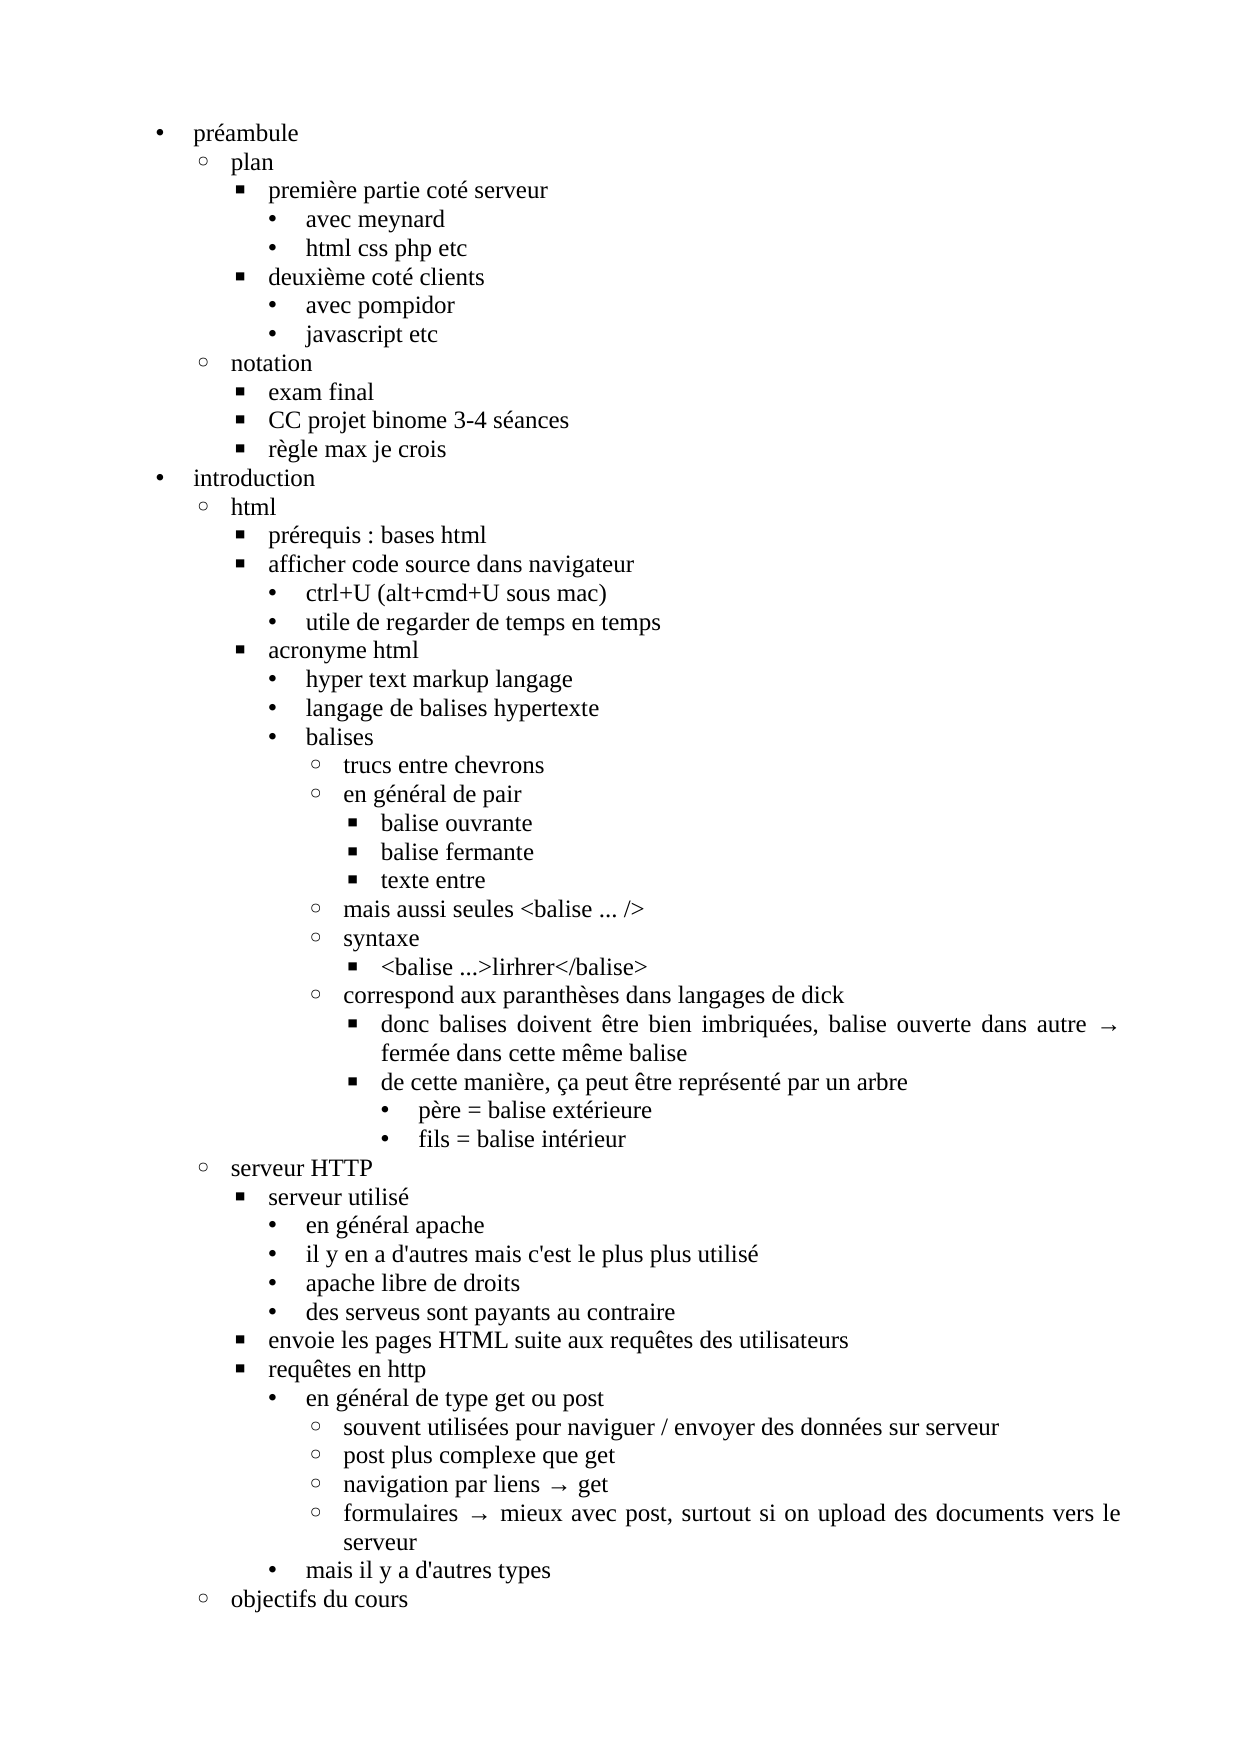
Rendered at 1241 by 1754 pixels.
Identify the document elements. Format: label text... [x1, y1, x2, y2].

list première partie coté serveur [231, 176, 1122, 204]
list afficher code source dans navigateur [231, 549, 1122, 578]
list utile de regarder de temps en temps [268, 607, 1122, 636]
list requêtes en http [231, 1354, 1122, 1383]
list balise fermante [343, 837, 1122, 866]
list avec pompidor [268, 291, 1122, 319]
list serveur utilisé [231, 1182, 1122, 1211]
list plan [193, 147, 1122, 176]
list objectifs du cours [193, 1584, 1122, 1613]
list syntaxe [306, 923, 1122, 952]
list souvent utilisées pour naviguer / envoyer des données sur serveur [306, 1412, 1122, 1441]
list en général de pair [306, 779, 1122, 808]
list html [193, 492, 1122, 521]
list formulaires → mieux avec post, surtout si on upload des documents vers le serveur [306, 1498, 1122, 1556]
list envoie les pages HTML suite aux requêtes des utilisateurs [231, 1326, 1122, 1354]
list post plus complexe que get [306, 1441, 1122, 1469]
list de cette manière, ça peut être représenté par un arbre [343, 1067, 1122, 1096]
list correspond aux paranthèses dans langages de dick [306, 981, 1122, 1009]
list règle max je crois [231, 434, 1122, 463]
list navigation par liens → get [306, 1469, 1122, 1498]
list introduction [156, 463, 1122, 492]
list trucs entre chevrons [306, 751, 1122, 779]
list mais aussi seules <balise ... /> [306, 894, 1122, 923]
list ctrl+U (alt+cmd+U sous mac) [268, 578, 1122, 607]
list exam final [231, 377, 1122, 406]
list serveur HTTP [193, 1153, 1122, 1182]
list donc balises doivent être bien imbriquées, balise ouverte dans autre → fermée dans cette même balise [343, 1009, 1122, 1067]
list préambule [156, 118, 1122, 147]
list langage de balises hypertexte [268, 693, 1122, 722]
list <balise ...>lirhrer</balise> [343, 952, 1122, 981]
list en général apache [268, 1211, 1122, 1239]
list des serveus sont payants au contraire [268, 1297, 1122, 1326]
list père = balise extérieure [381, 1096, 1122, 1124]
list balises [268, 722, 1122, 751]
list avec meynard [268, 204, 1122, 233]
list html css php etc [268, 233, 1122, 262]
list CC projet binome 3-4 séances [231, 406, 1122, 434]
list apache libre de droits [268, 1268, 1122, 1297]
list balise ouvrante [343, 808, 1122, 837]
list en général de type get ou post [268, 1383, 1122, 1412]
list mais il y a d'autres types [268, 1556, 1122, 1584]
list il y en a d'autres mais c'est le plus plus utilisé [268, 1239, 1122, 1268]
list deuxième coté clients [231, 262, 1122, 291]
list acronyme html [231, 636, 1122, 664]
list texte entre [343, 866, 1122, 894]
list prérequis : bases html [231, 521, 1122, 549]
list javascript etc [268, 319, 1122, 348]
list notation [193, 348, 1122, 377]
list hyper text markup langage [268, 664, 1122, 693]
list fils = balise intérieur [381, 1124, 1122, 1153]
